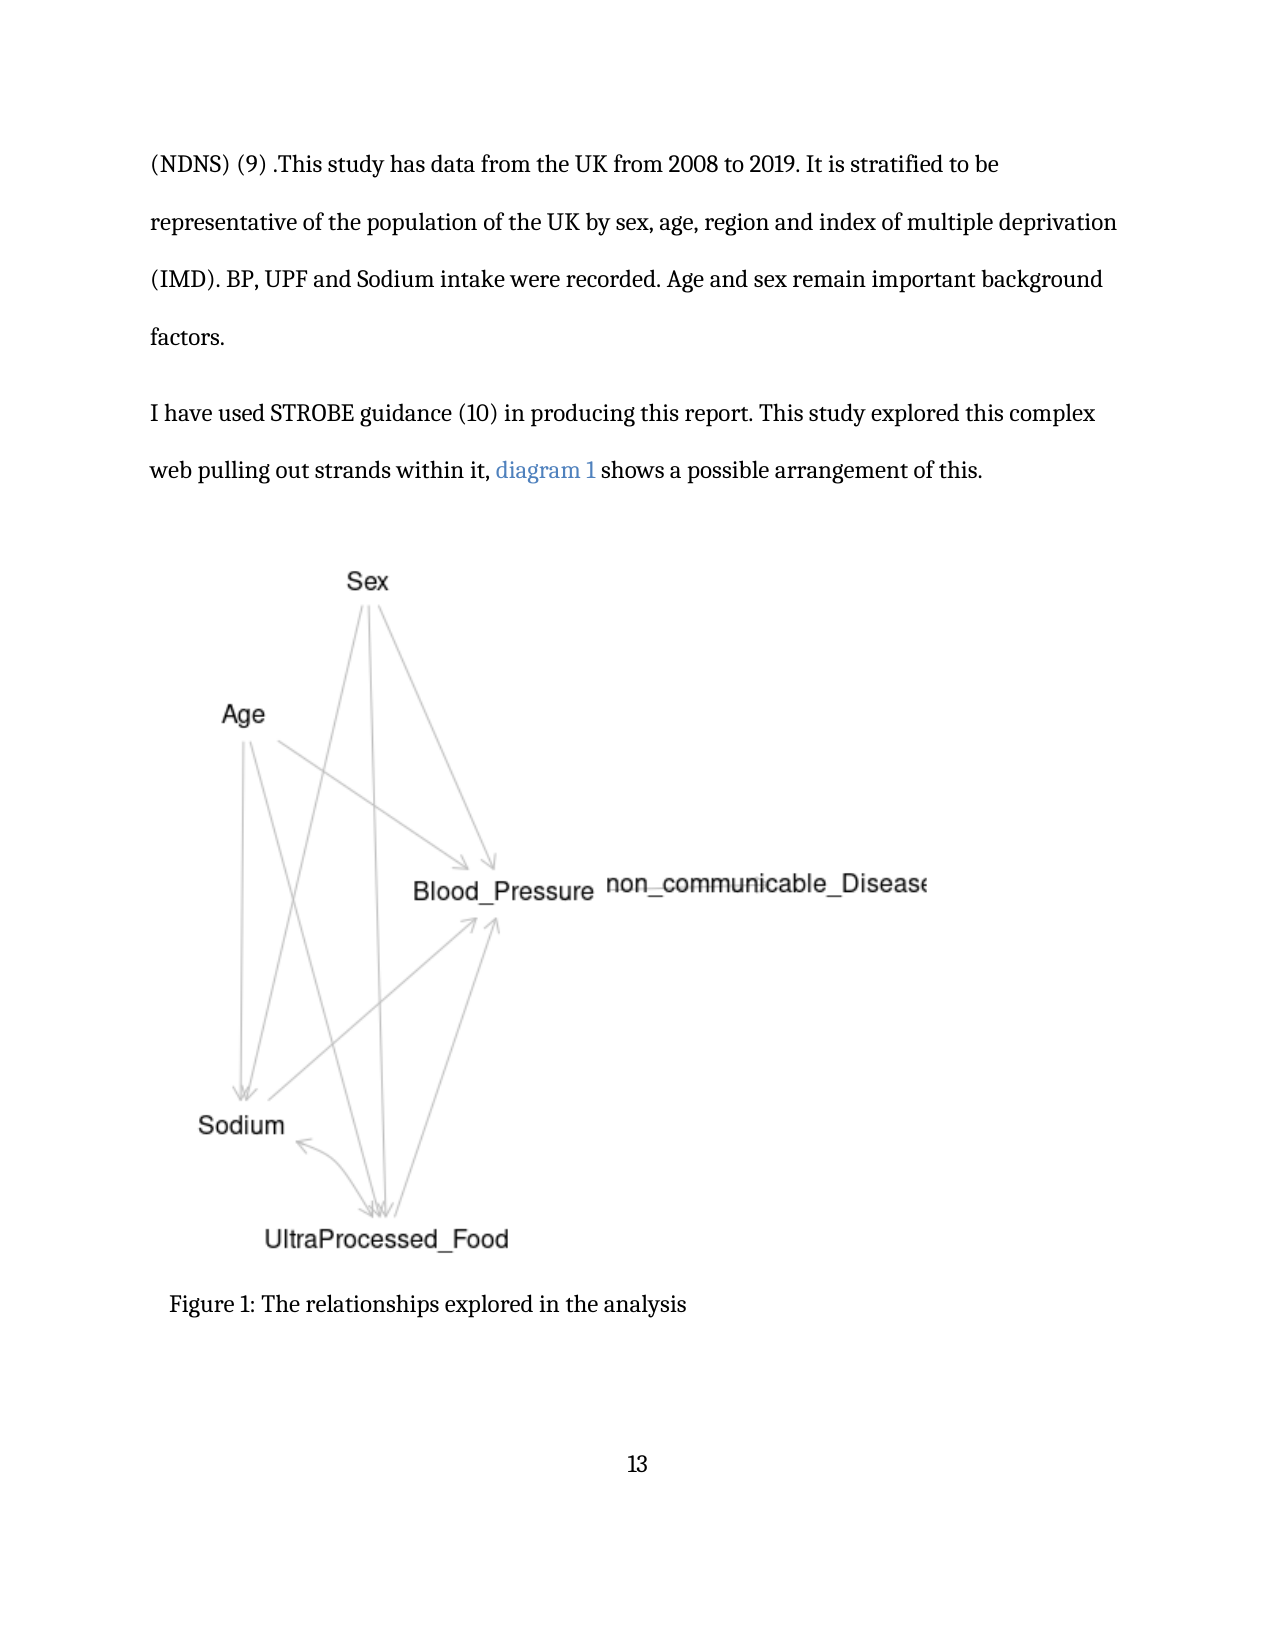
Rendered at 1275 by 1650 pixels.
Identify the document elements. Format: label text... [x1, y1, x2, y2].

picture [168, 532, 927, 1291]
text I have used STROBE guidance (10) in producing this report. This study explored this complex web pulling out strands within it, diagram 1 shows a possible arrangement of this. [150, 399, 1125, 485]
text (NDNS) (9) .This study has data from the UK from 2008 to 2019. It is stratified to be representative of the population of the UK by sex, age, region and index of multiple deprivation (IMD). BP, UPF and Sodium intake were recorded. Age and sex remain important background factors. [150, 150, 1125, 351]
text Figure 1: The relationships explored in the analysis [169, 1291, 927, 1319]
